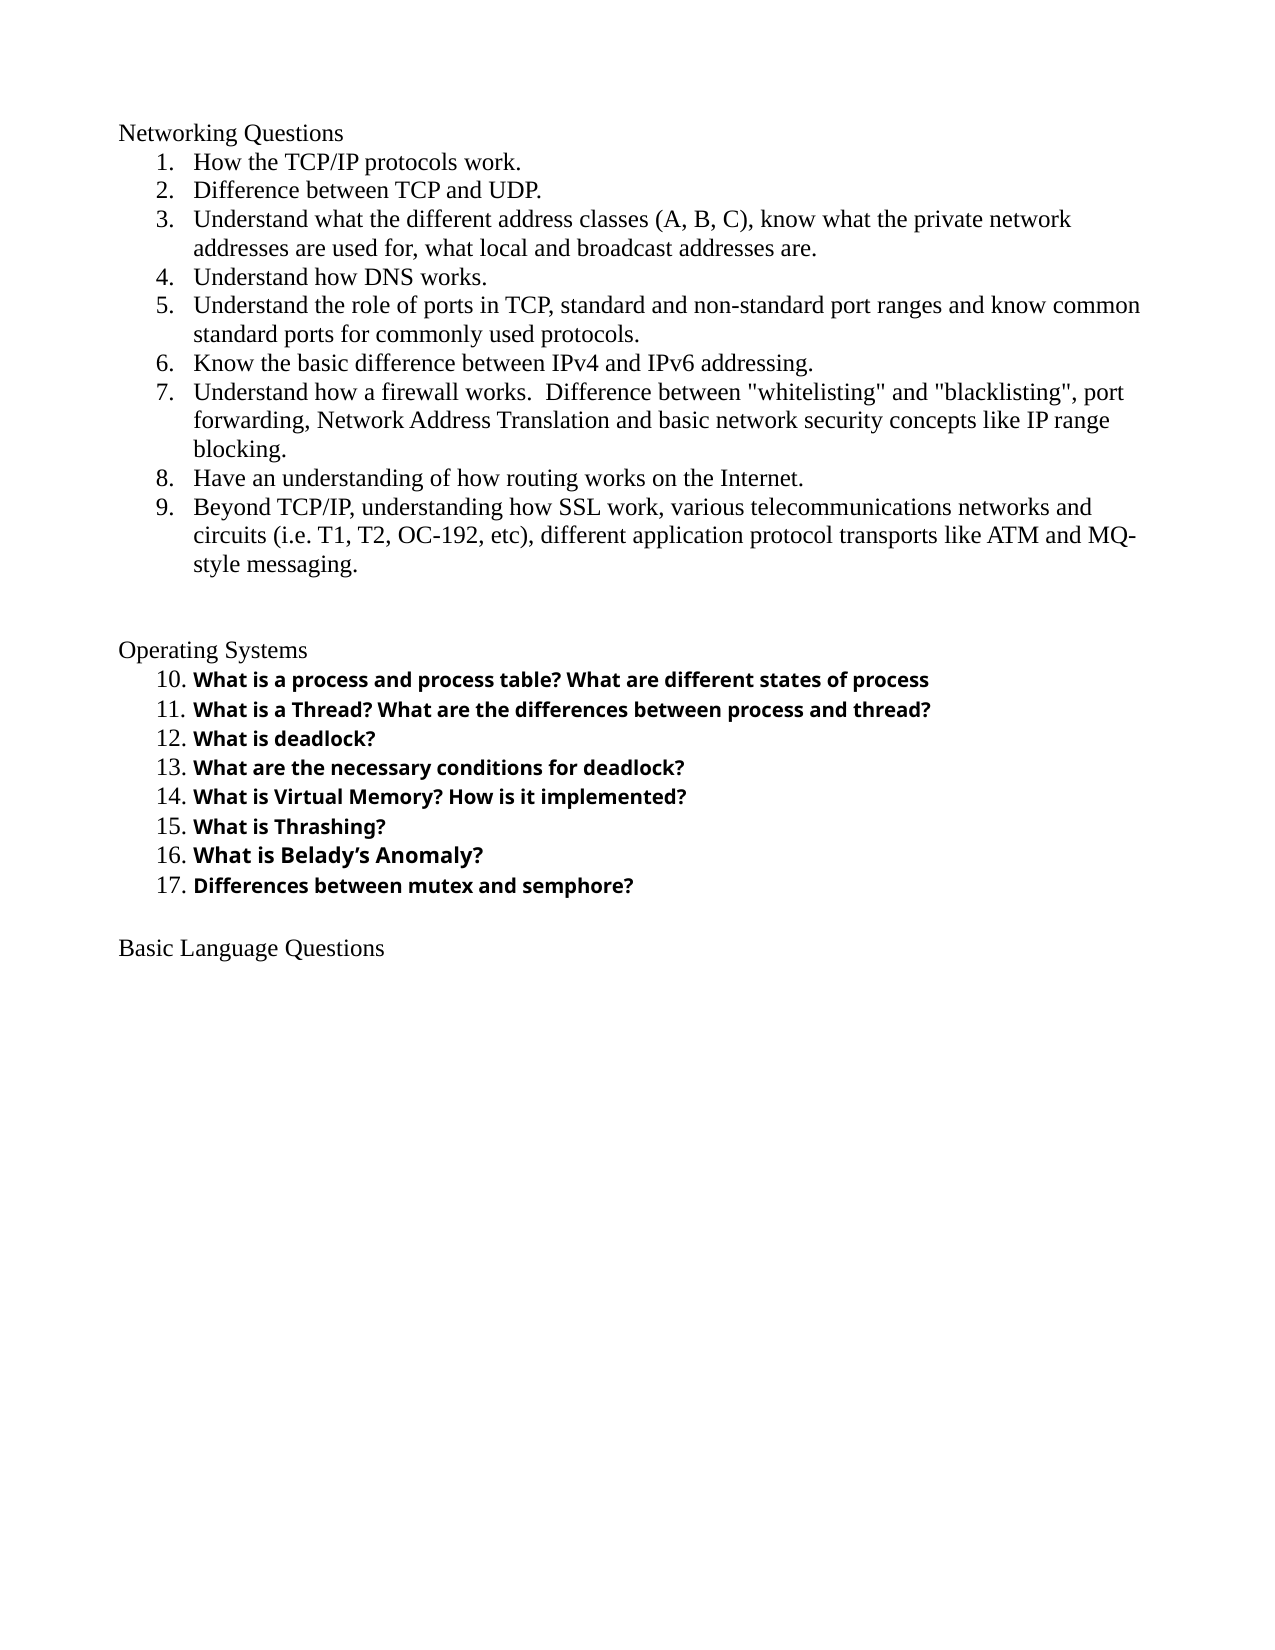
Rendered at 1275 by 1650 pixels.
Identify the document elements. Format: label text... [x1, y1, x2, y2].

list Beyond TCP/IP, understanding how SSL work, various telecommunications networks and circuits (i.e. T1, T2, OC-192, etc), different application protocol transports like ATM and MQ-style messaging. [156, 492, 1157, 578]
text Networking Questions [118, 118, 1157, 147]
list What are the necessary conditions for deadlock? [156, 752, 1157, 781]
list Understand what the different address classes (A, B, C), know what the private network addresses are used for, what local and broadcast addresses are. [156, 204, 1157, 262]
text Basic Language Questions [118, 933, 1157, 962]
list Know the basic difference between IPv4 and IPv6 addressing. [156, 348, 1157, 377]
list Difference between TCP and UDP. [156, 176, 1157, 204]
list How the TCP/IP protocols work. [156, 147, 1157, 176]
list What is deadlock? [156, 723, 1157, 752]
list Understand how DNS works. [156, 262, 1157, 291]
list Understand how a firewall works. Difference between "whitelisting" and "blacklisting", port forwarding, Network Address Translation and basic network security concepts like IP range blocking. [156, 377, 1157, 463]
list Understand the role of ports in TCP, standard and non-standard port ranges and know common standard ports for commonly used protocols. [156, 291, 1157, 348]
text Operating Systems [118, 636, 1157, 664]
list What is Virtual Memory? How is it implemented? [156, 781, 1157, 811]
list What is Belady’s Anomaly? [156, 840, 1157, 870]
list What is Thrashing? [156, 811, 1157, 840]
list Have an understanding of how routing works on the Internet. [156, 463, 1157, 492]
list What is a Thread? What are the differences between process and thread? [156, 694, 1157, 723]
list Differences between mutex and semphore? [156, 870, 1157, 899]
list What is a process and process table? What are different states of process [156, 664, 1157, 694]
